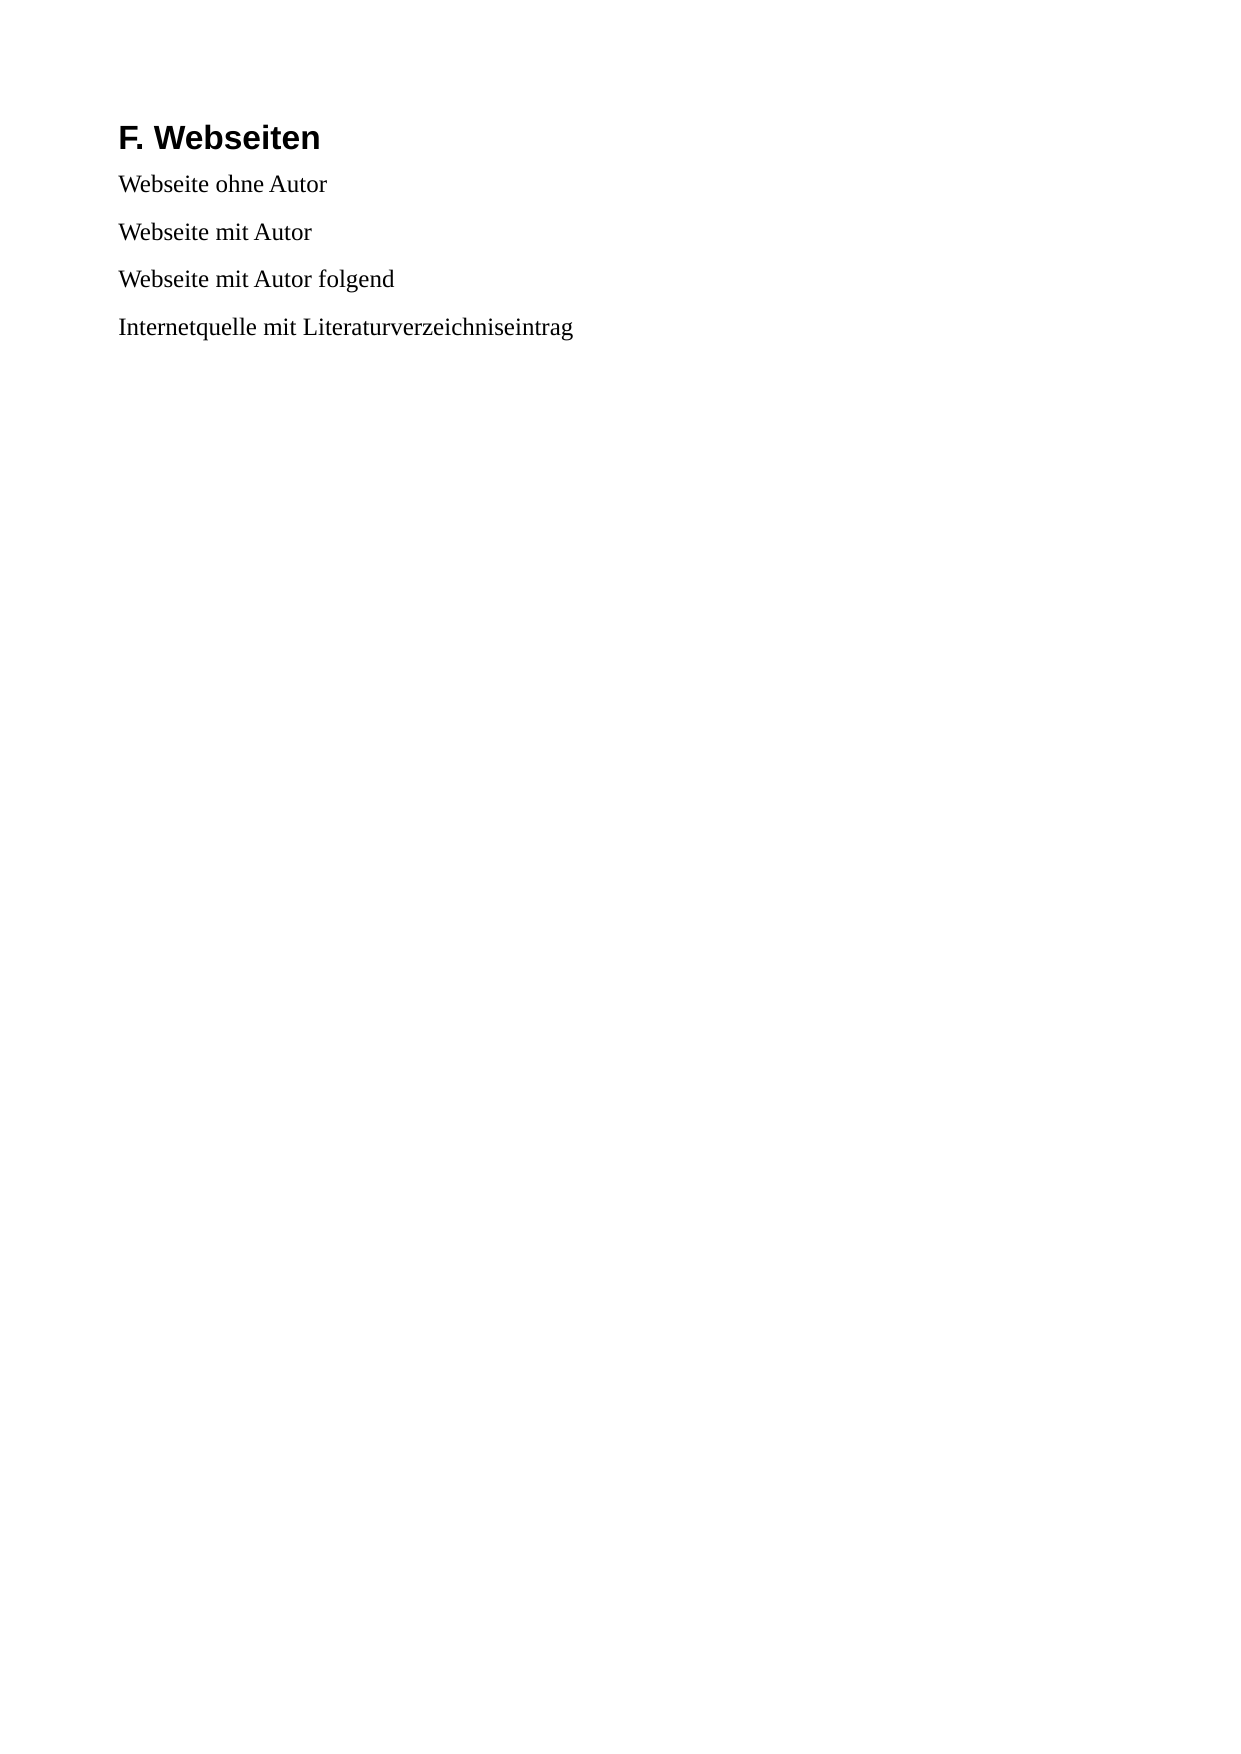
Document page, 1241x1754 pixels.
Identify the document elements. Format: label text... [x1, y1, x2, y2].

text Internetquelle mit Literaturverzeichniseintrag [118, 312, 1122, 341]
text Webseite mit Autor folgend [118, 264, 1122, 293]
subtitle Webseiten [118, 118, 1122, 157]
text Webseite ohne Autor [118, 169, 1122, 198]
text Webseite mit Autor [118, 217, 1122, 246]
